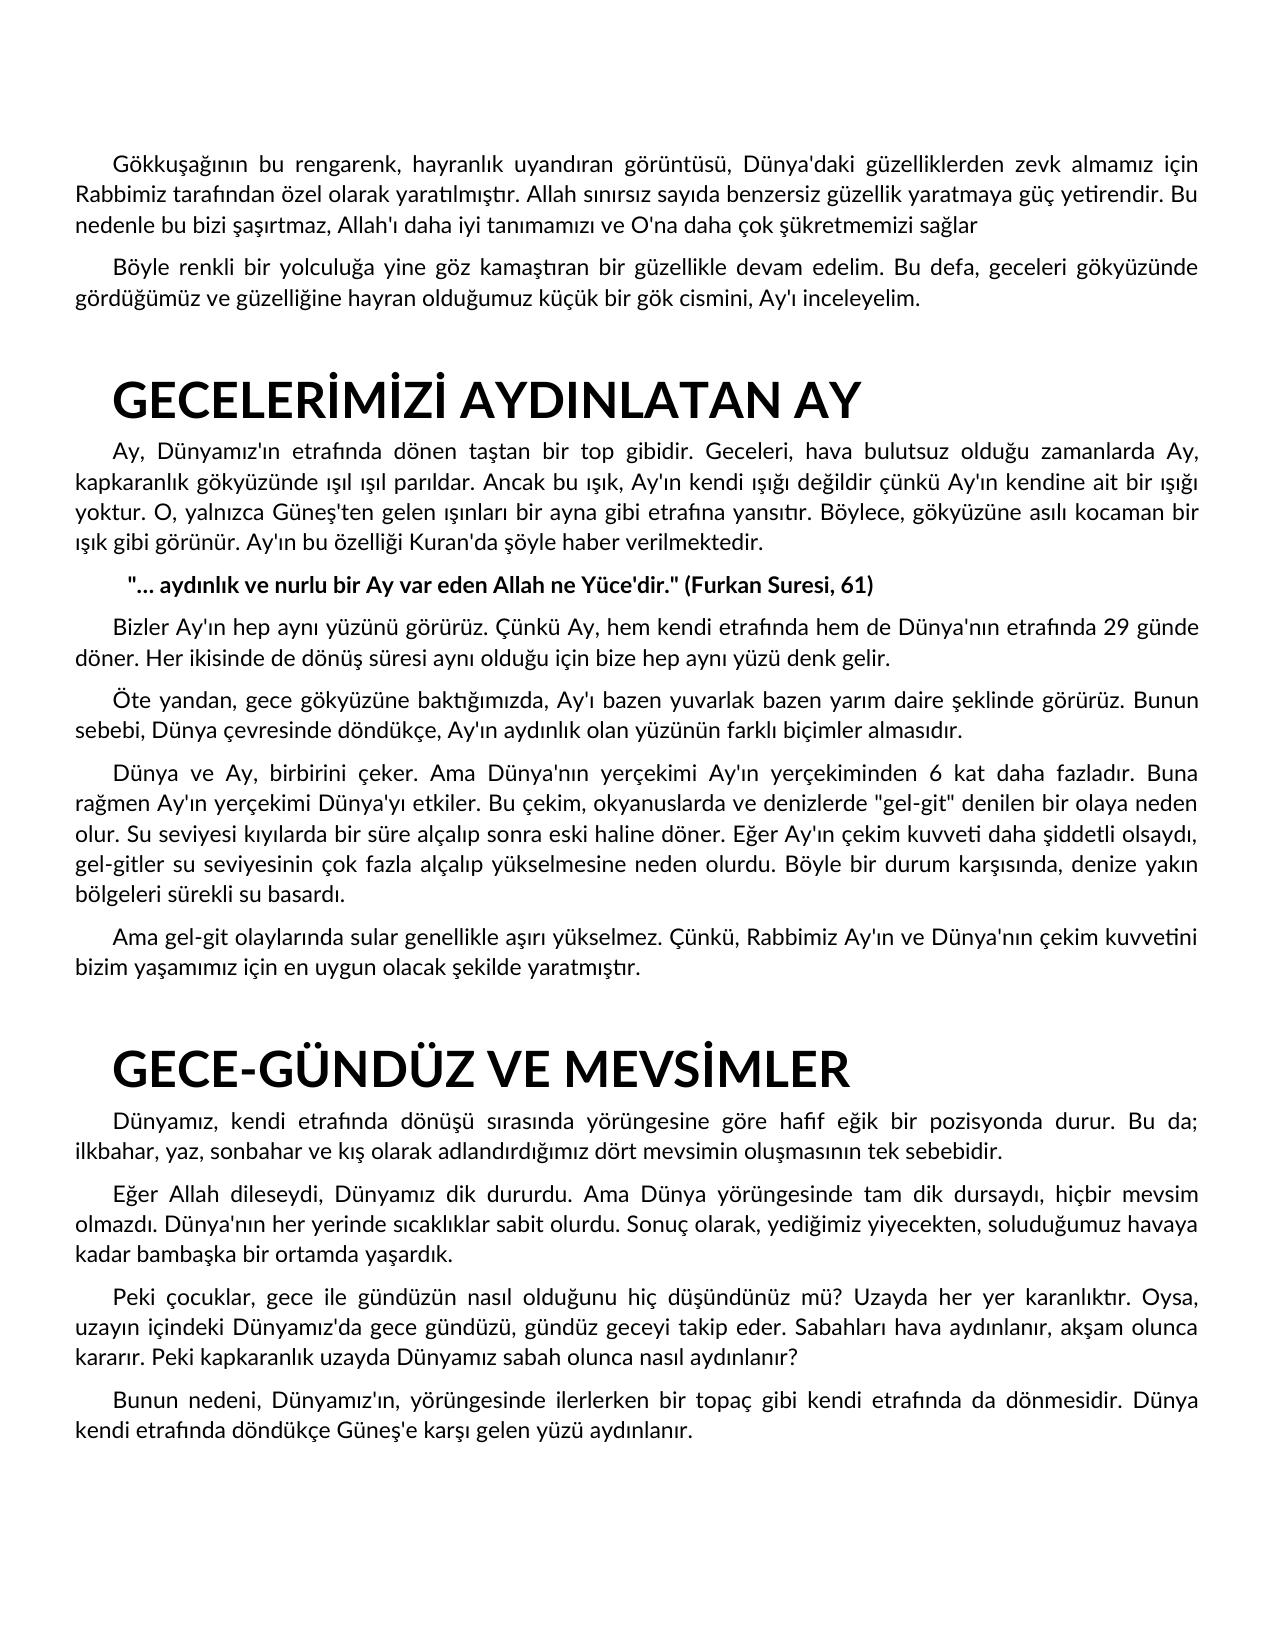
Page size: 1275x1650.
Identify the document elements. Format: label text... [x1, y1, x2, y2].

text Dünyamız, kendi etrafında dönüşü sırasında yörüngesine göre hafif eğik bir pozisyonda durur. Bu da; ilkbahar, yaz, sonbahar ve kış olarak adlandırdığımız dört mevsimin oluşmasının tek sebebidir. [75, 1106, 1200, 1164]
text Bizler Ay'ın hep aynı yüzünü görürüz. Çünkü Ay, hem kendi etrafında hem de Dünya'nın etrafında 29 günde döner. Her ikisinde de dönüş süresi aynı olduğu için bize hep aynı yüzü denk gelir. [75, 613, 1200, 671]
text Ama gel-git olaylarında sular genellikle aşırı yükselmez. Çünkü, Rabbimiz Ay'ın ve Dünya'nın çekim kuvvetini bizim yaşamımız için en uygun olacak şekilde yaratmıştır. [75, 922, 1200, 980]
subtitle GECELERİMİZİ AYDINLATAN AY [112, 369, 1200, 429]
text Bunun nedeni, Dünyamız'ın, yörüngesinde ilerlerken bir topaç gibi kendi etrafında da dönmesidir. Dünya kendi etrafında döndükçe Güneş'e karşı gelen yüzü aydınlanır. [75, 1386, 1200, 1443]
text "… aydınlık ve nurlu bir Ay var eden Allah ne Yüce'dir." (Furkan Suresi, 61) [127, 570, 1177, 598]
text Peki çocuklar, gece ile gündüzün nasıl olduğunu hiç düşündünüz mü? Uzayda her yer karanlıktır. Oysa, uzayın içindeki Dünyamız'da gece gündüzü, gündüz geceyi takip eder. Sabahları hava aydınlanır, akşam olunca kararır. Peki kapkaranlık uzayda Dünyamız sabah olunca nasıl aydınlanır? [75, 1282, 1200, 1370]
subtitle GECE-GÜNDÜZ VE MEVSİMLER [112, 1038, 1200, 1098]
text Dünya ve Ay, birbirini çeker. Ama Dünya'nın yerçekimi Ay'ın yerçekiminden 6 kat daha fazladır. Buna rağmen Ay'ın yerçekimi Dünya'yı etkiler. Bu çekim, okyanuslarda ve denizlerde "gel-git" denilen bir olaya neden olur. Su seviyesi kıyılarda bir süre alçalıp sonra eski haline döner. Eğer Ay'ın çekim kuvveti daha şiddetli olsaydı, gel-gitler su seviyesinin çok fazla alçalıp yükselmesine neden olurdu. Böyle bir durum karşısında, denize yakın bölgeleri sürekli su basardı. [75, 759, 1200, 907]
text Öte yandan, gece gökyüzüne baktığımızda, Ay'ı bazen yuvarlak bazen yarım daire şeklinde görürüz. Bunun sebebi, Dünya çevresinde döndükçe, Ay'ın aydınlık olan yüzünün farklı biçimler almasıdır. [75, 686, 1200, 744]
text Böyle renkli bir yolculuğa yine göz kamaştıran bir güzellikle devam edelim. Bu defa, geceleri gökyüzünde gördüğümüz ve güzelliğine hayran olduğumuz küçük bir gök cismini, Ay'ı inceleyelim. [75, 253, 1200, 311]
text Ay, Dünyamız'ın etrafında dönen taştan bir top gibidir. Geceleri, hava bulutsuz olduğu zamanlarda Ay, kapkaranlık gökyüzünde ışıl ışıl parıldar. Ancak bu ışık, Ay'ın kendi ışığı değildir çünkü Ay'ın kendine ait bir ışığı yoktur. O, yalnızca Güneş'ten gelen ışınları bir ayna gibi etrafına yansıtır. Böylece, gökyüzüne asılı kocaman bir ışık gibi görünür. Ay'ın bu özelliği Kuran'da şöyle haber verilmektedir. [75, 437, 1200, 555]
text Eğer Allah dileseydi, Dünyamız dik dururdu. Ama Dünya yörüngesinde tam dik dursaydı, hiçbir mevsim olmazdı. Dünya'nın her yerinde sıcaklıklar sabit olurdu. Sonuç olarak, yediğimiz yiyecekten, soluduğumuz havaya kadar bambaşka bir ortamda yaşardık. [75, 1179, 1200, 1267]
text Gökkuşağının bu rengarenk, hayranlık uyandıran görüntüsü, Dünya'daki güzelliklerden zevk almamız için Rabbimiz tarafından özel olarak yaratılmıştır. Allah sınırsız sayıda benzersiz güzellik yaratmaya güç yetirendir. Bu nedenle bu bizi şaşırtmaz, Allah'ı daha iyi tanımamızı ve O'na daha çok şükretmemizi sağlar [75, 150, 1200, 238]
